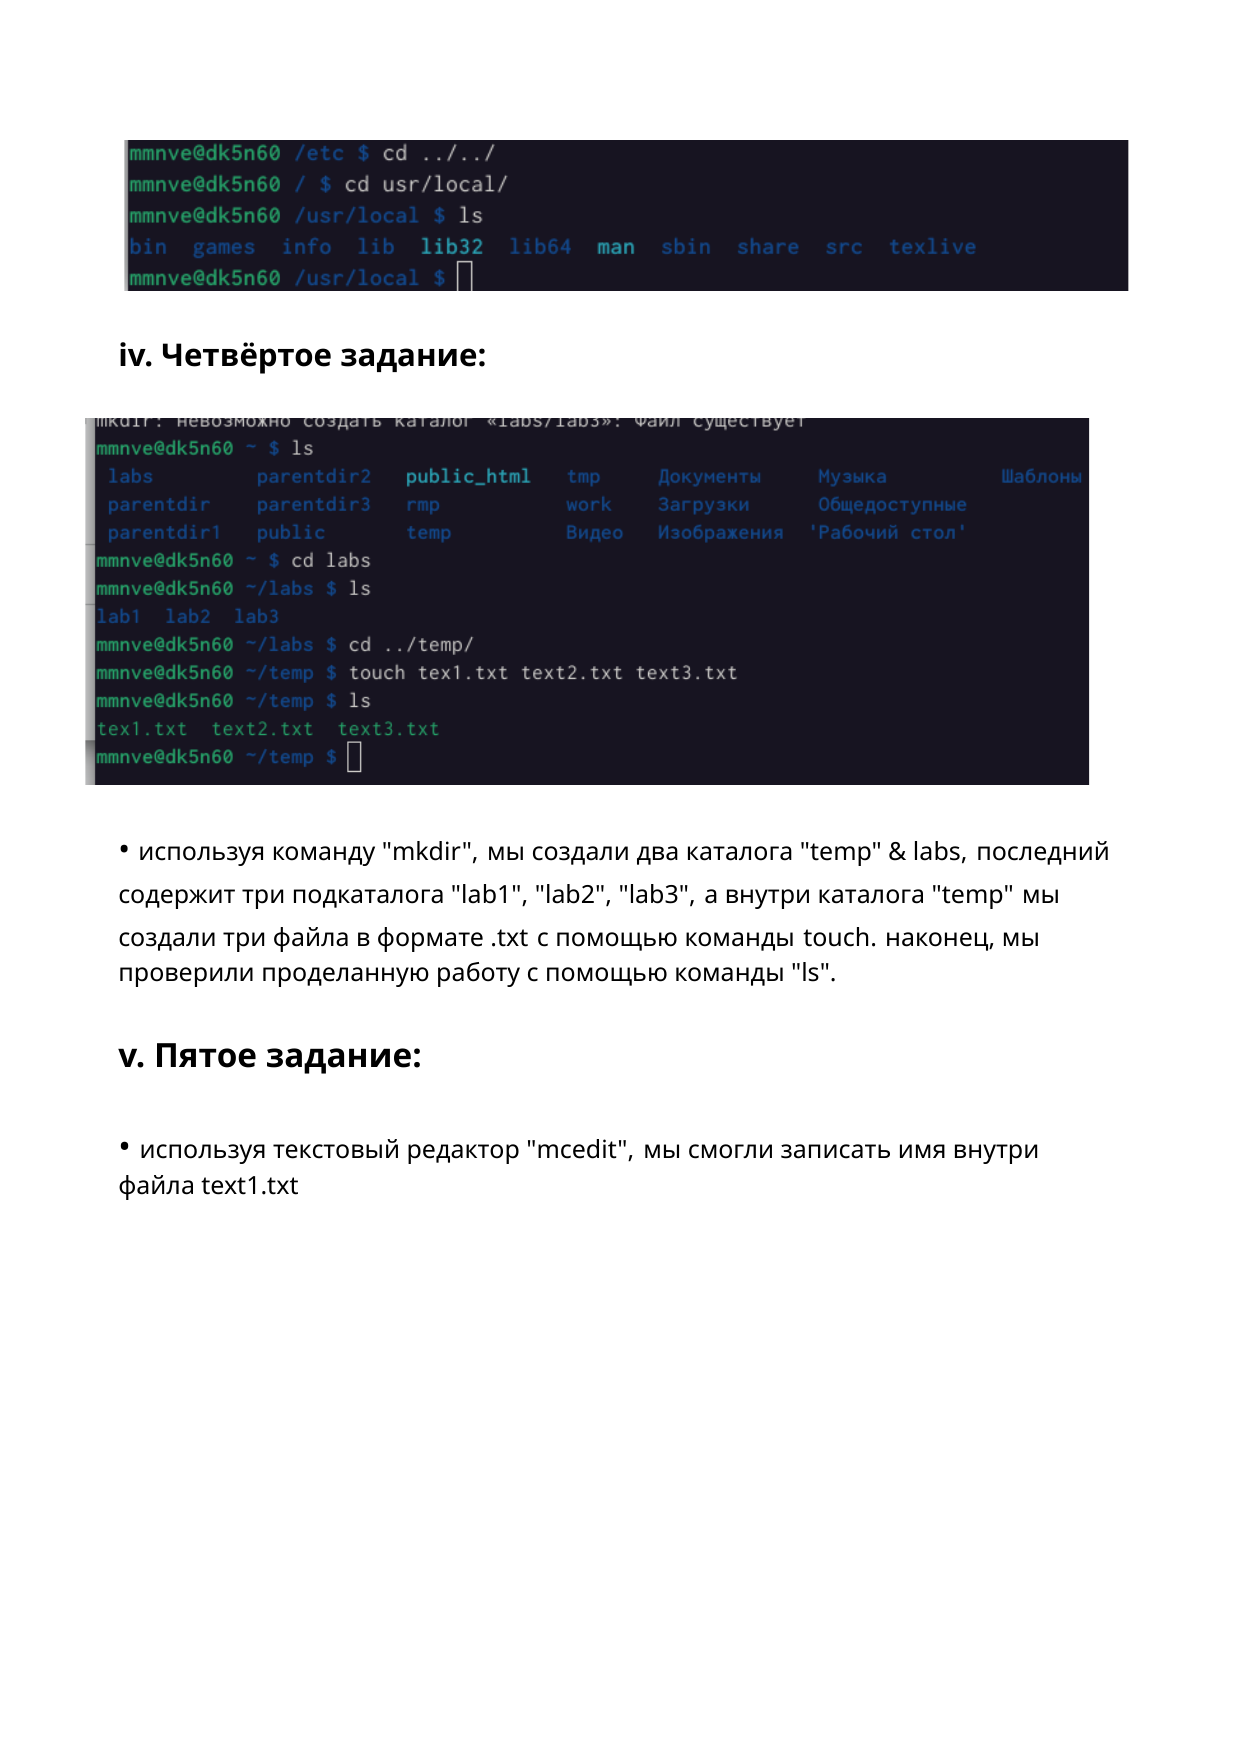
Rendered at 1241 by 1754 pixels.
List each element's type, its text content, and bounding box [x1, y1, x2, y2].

text • используя команду "mkdir", мы создали два каталога "temp" & labs, последний содержит три подкаталога "lab1", "lab2", "lab3", а внутри каталога "temp" мы создали три файла в формате .txt с помощью команды touch. наконец, мы проверили проделанную работу с помощью команды "ls". [118, 827, 1122, 989]
text iv. Четвёртое задание: [118, 333, 1122, 375]
picture [85, 418, 1090, 785]
text v. Пятое задание: [118, 1032, 1122, 1077]
text • используя текстовый редактор "mcedit", мы смогли записать имя внутри файла text1.txt [118, 1123, 1122, 1202]
picture [124, 140, 1129, 291]
